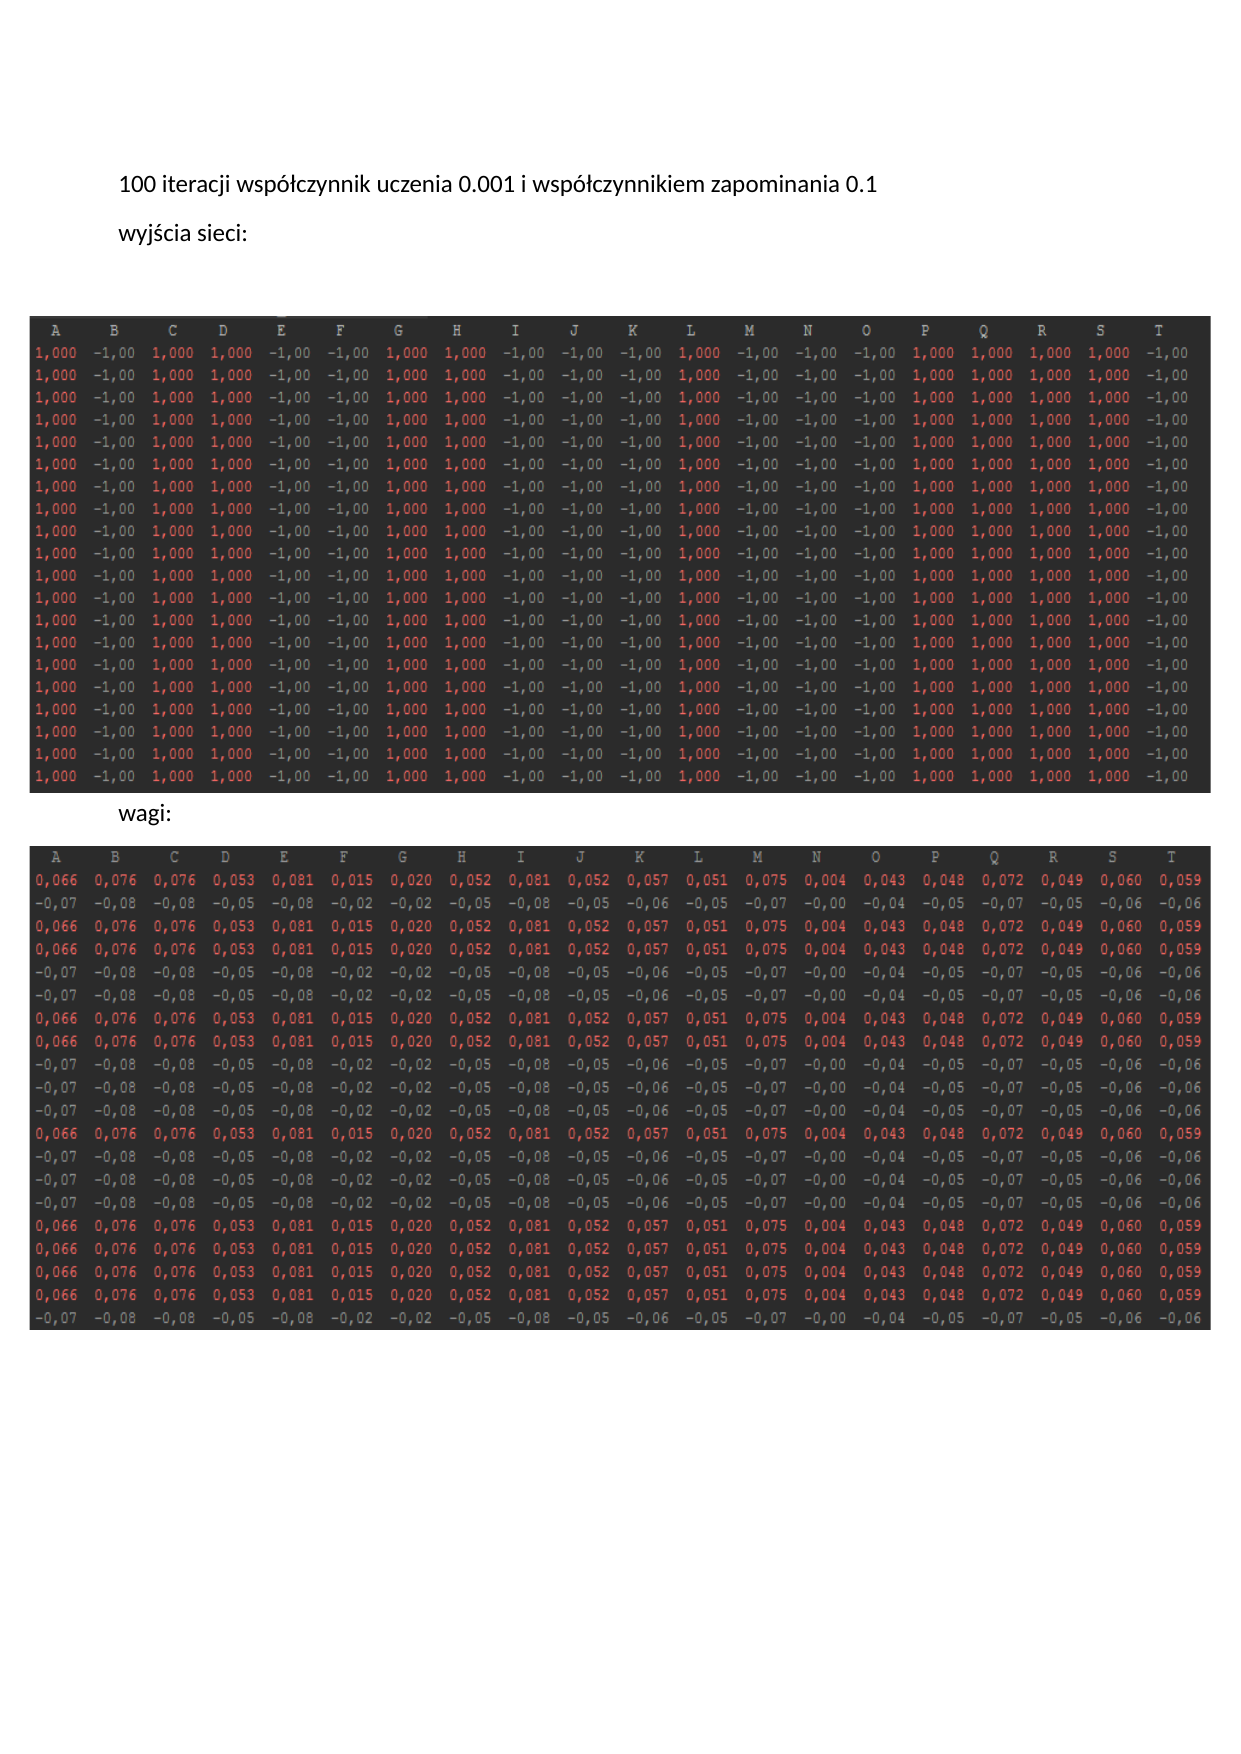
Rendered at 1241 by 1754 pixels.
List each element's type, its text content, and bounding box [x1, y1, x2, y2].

text 100 iteracji współczynnik uczenia 0.001 i współczynnikiem zapominania 0.1 [118, 168, 1122, 198]
picture [29, 316, 1211, 793]
text wagi: [118, 793, 1122, 828]
text wyjścia sieci: [118, 217, 1122, 248]
picture [29, 846, 1211, 1330]
